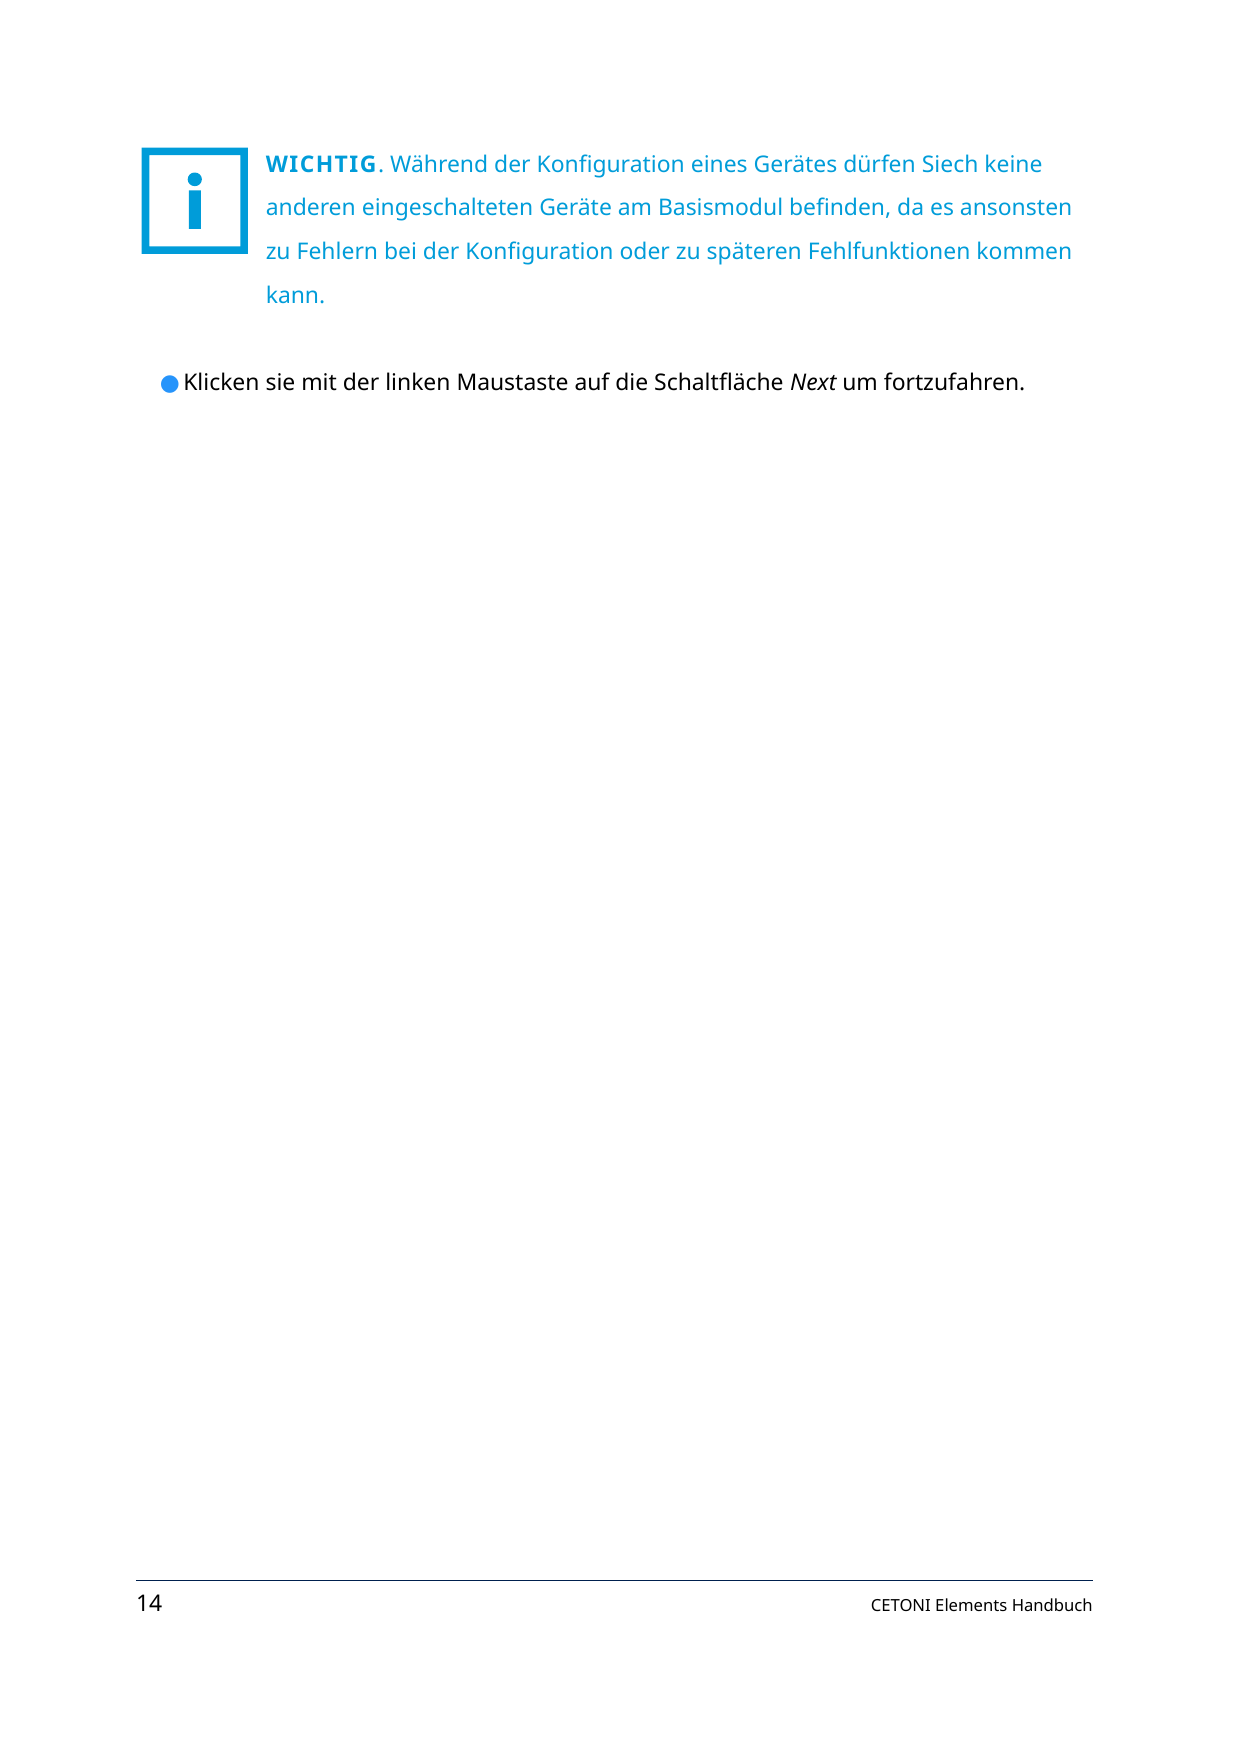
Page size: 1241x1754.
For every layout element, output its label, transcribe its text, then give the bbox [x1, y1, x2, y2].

table_header [136, 136, 254, 322]
list Klicken sie mit der linken Maustaste auf die Schaltfläche Next um fortzufahren. [159, 366, 1093, 397]
table_header Wichtig. Während der Konfiguration eines Gerätes dürfen Siech keine anderen eingeschalteten Geräte am Basismodul befinden, da es ansonsten zu Fehlern bei der Konfiguration oder zu späteren Fehlfunktionen kommen kann. [254, 136, 1092, 322]
